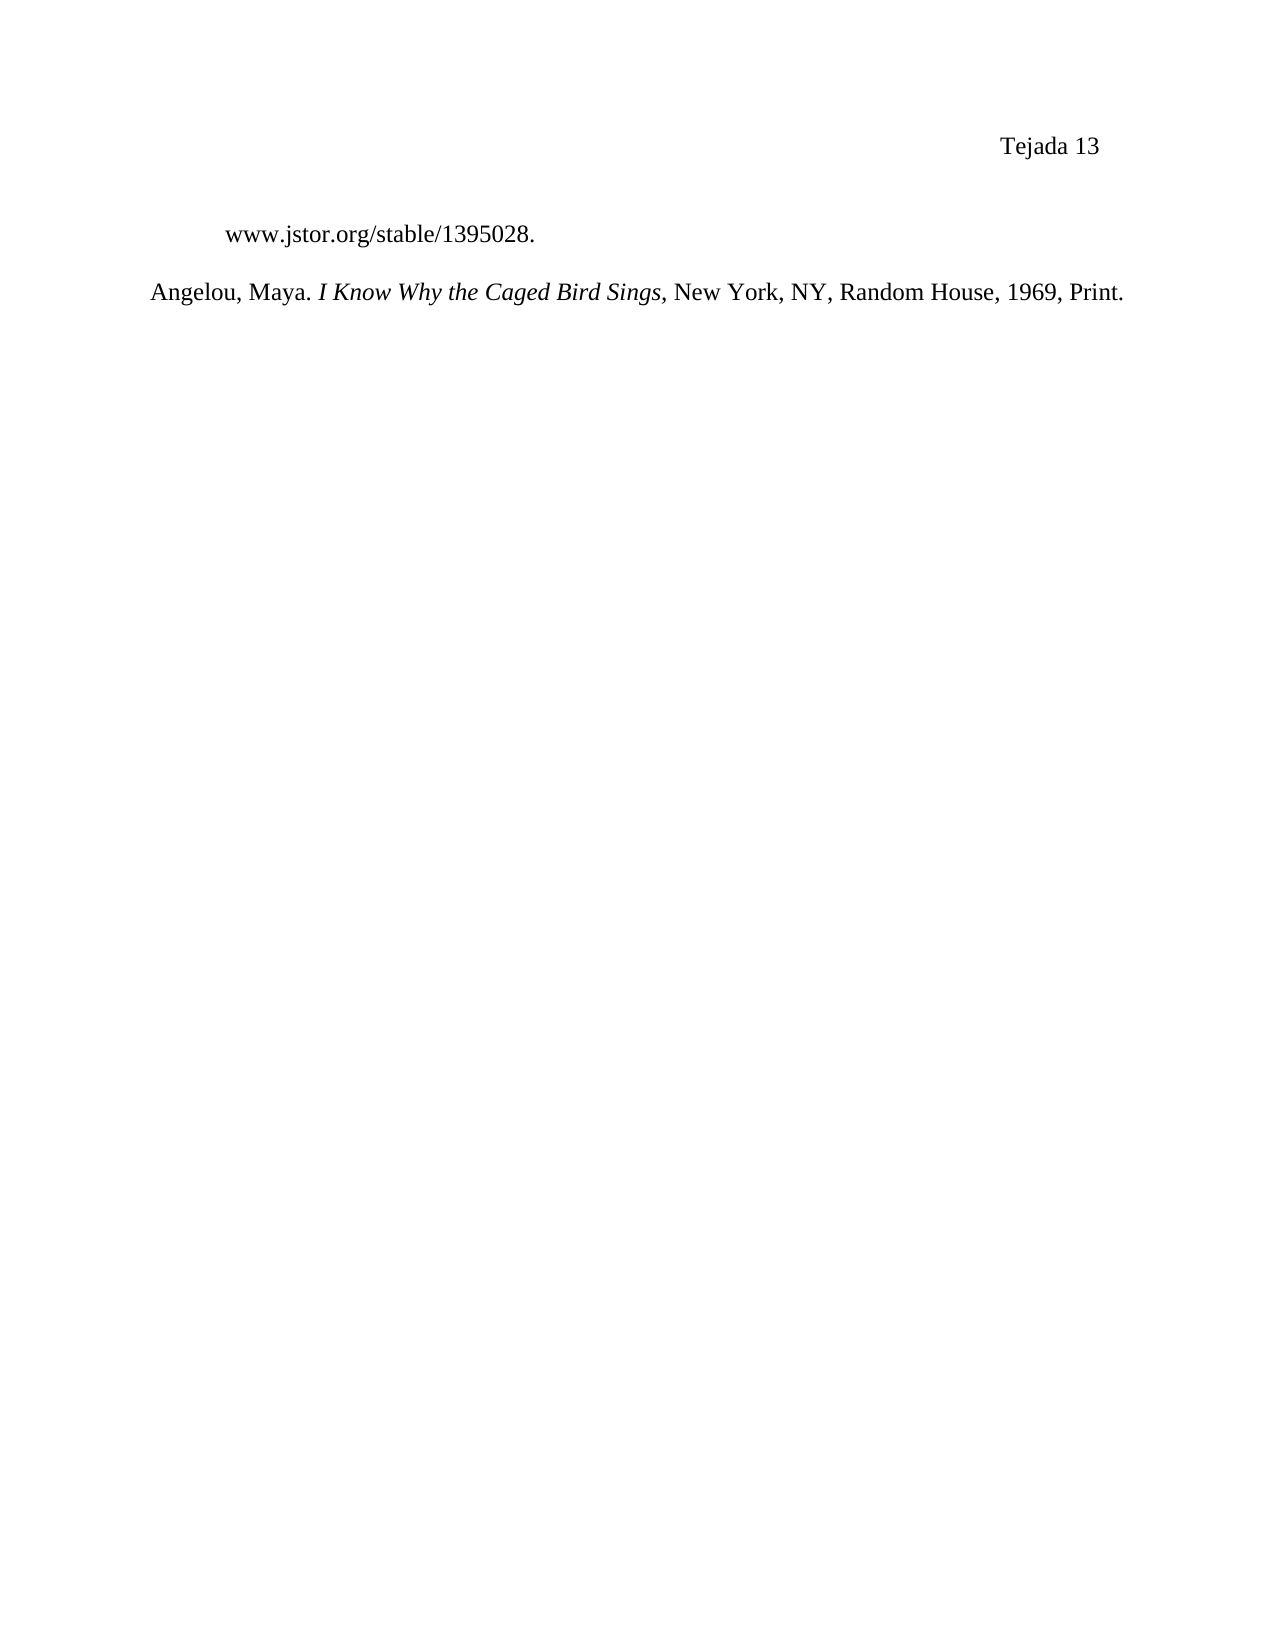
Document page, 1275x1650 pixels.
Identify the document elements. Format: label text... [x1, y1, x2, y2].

text www.jstor.org/stable/1395028. [150, 219, 1125, 248]
text Angelou, Maya. I Know Why the Caged Bird Sings, New York, NY, Random House, 1969, Print. [150, 277, 1125, 305]
